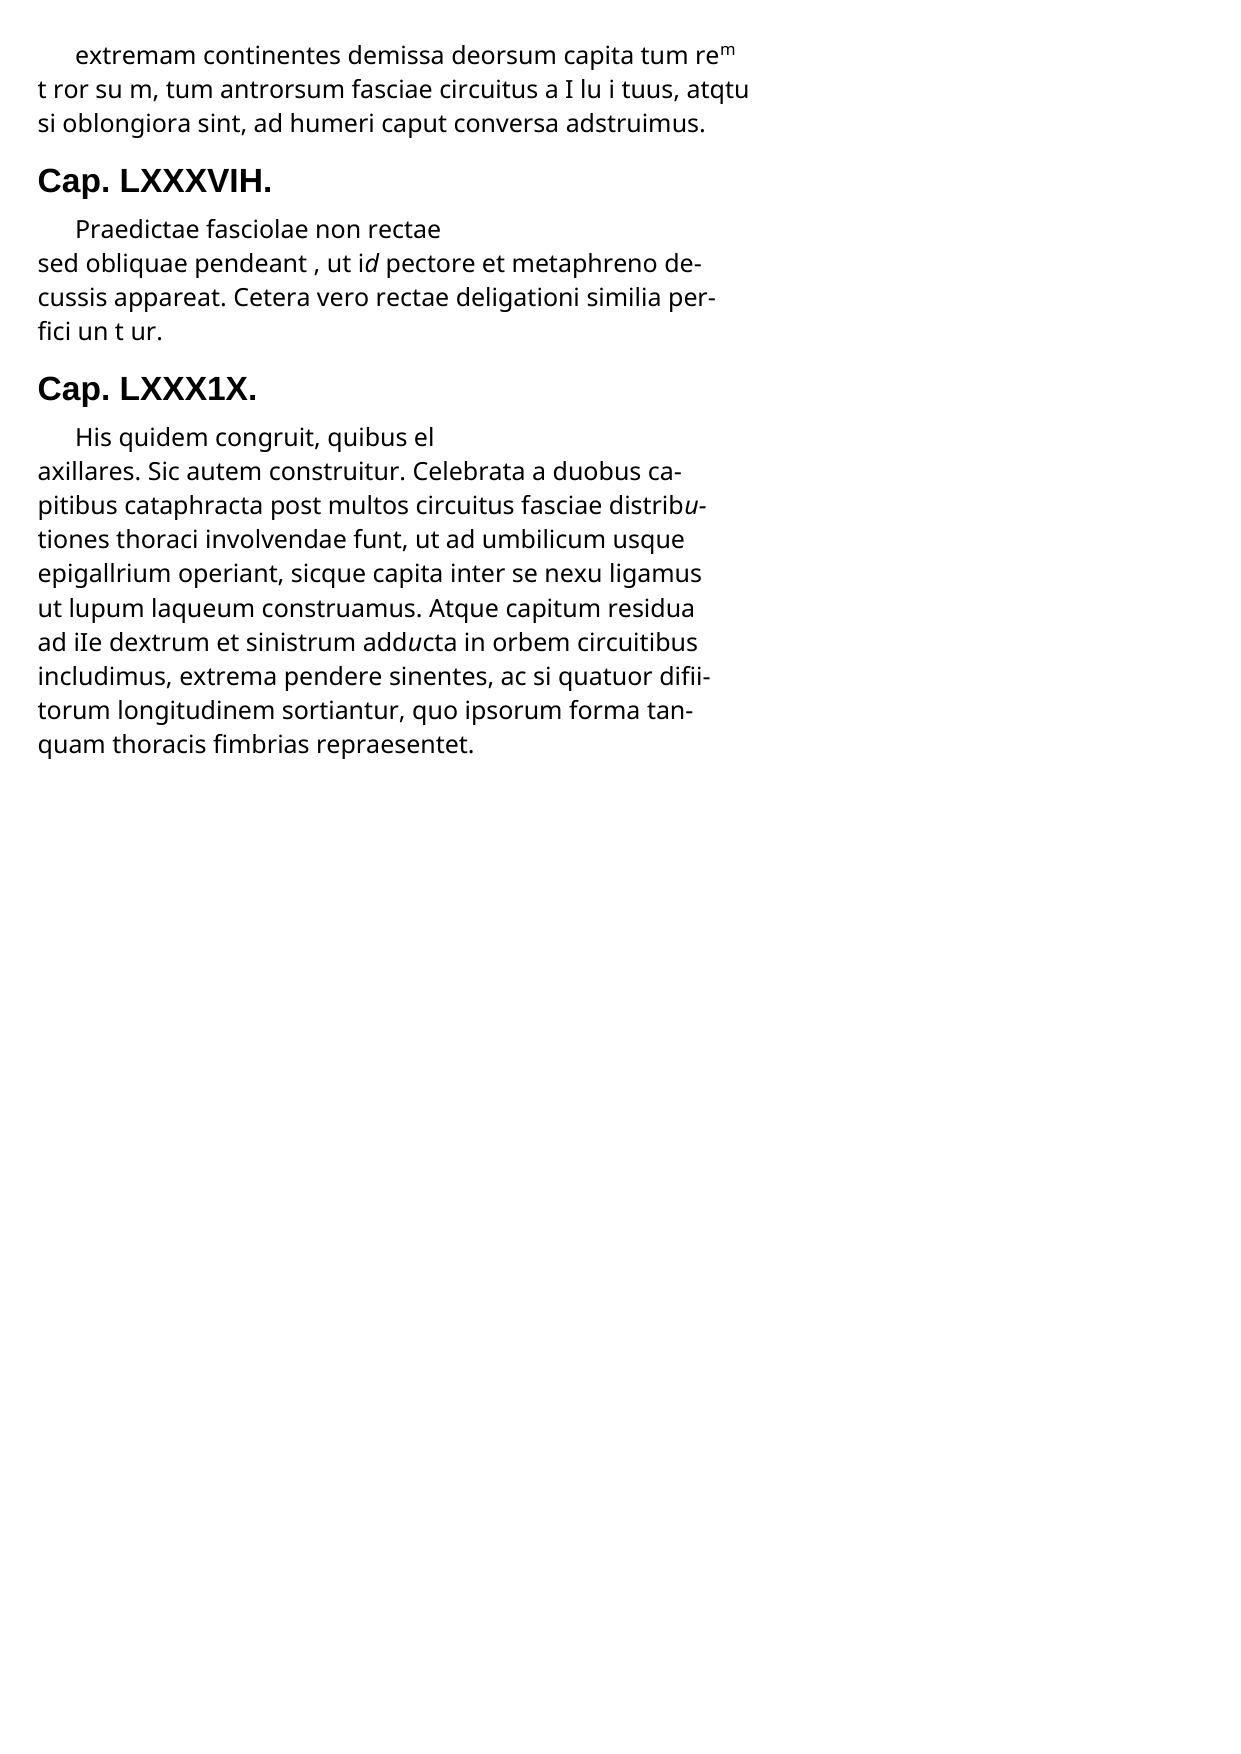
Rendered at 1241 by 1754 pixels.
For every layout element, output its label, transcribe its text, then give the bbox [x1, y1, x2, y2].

text Praedictae fasciolae non rectae sed obliquae pendeant , ut id pectore et metaphreno de- cussis appareat. Cetera vero rectae deligationi similia per- fici un t ur. [37, 212, 1203, 348]
subtitle Cap. LXXXVIH. [37, 161, 1203, 199]
subtitle Cap. LXXX1X. [37, 369, 1203, 407]
text His quidem congruit, quibus el axillares. Sic autem construitur. Celebrata a duobus ca- pitibus cataphracta post multos circuitus fasciae distribu- tiones thoraci involvendae funt, ut ad umbilicum usque epigallrium operiant, sicque capita inter se nexu ligamus ut lupum laqueum construamus. Atque capitum residua ad iIe dextrum et sinistrum adducta in orbem circuitibus includimus, extrema pendere sinentes, ac si quatuor difii- torum longitudinem sortiantur, quo ipsorum forma tan- quam thoracis fimbrias repraesentet. [37, 420, 1203, 761]
text extremam continentes demissa deorsum capita tum rem t ror su m, tum antrorsum fasciae circuitus a I lu i tuus, atqtu si oblongiora sint, ad humeri caput conversa adstruimus. [37, 37, 1203, 140]
